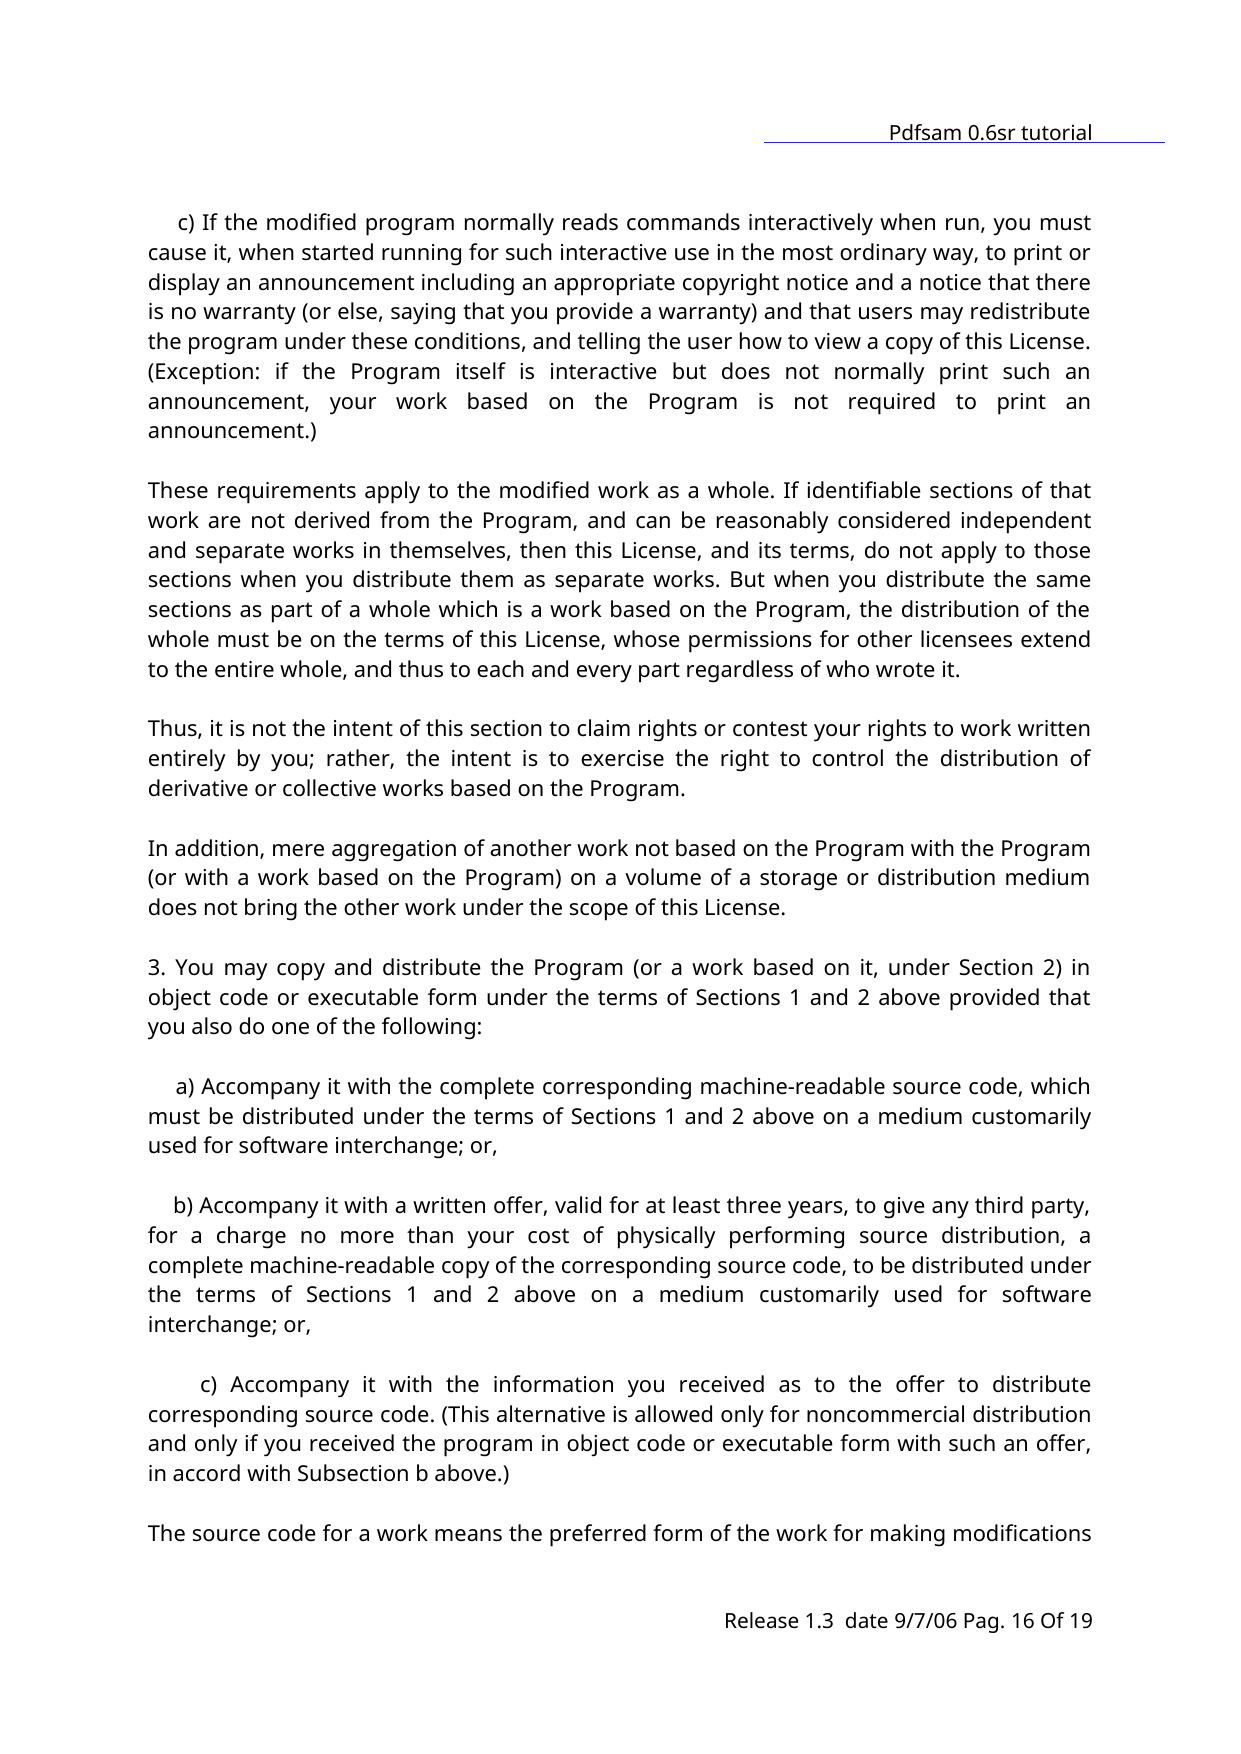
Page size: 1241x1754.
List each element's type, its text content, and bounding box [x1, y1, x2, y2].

text Thus, it is not the intent of this section to claim rights or contest your rights to work written entirely by you; rather, the intent is to exercise the right to control the distribution of derivative or collective works based on the Program. [148, 713, 1093, 803]
text c) If the modified program normally reads commands interactively when run, you must cause it, when started running for such interactive use in the most ordinary way, to print or display an announcement including an appropriate copyright notice and a notice that there is no warranty (or else, saying that you provide a warranty) and that users may redistribute the program under these conditions, and telling the user how to view a copy of this License. (Exception: if the Program itself is interactive but does not normally print such an announcement, your work based on the Program is not required to print an announcement.) [148, 207, 1093, 445]
text The source code for a work means the preferred form of the work for making modifications [148, 1518, 1093, 1547]
text In addition, mere aggregation of another work not based on the Program with the Program (or with a work based on the Program) on a volume of a storage or distribution medium does not bring the other work under the scope of this License. [148, 832, 1093, 922]
text a) Accompany it with the complete corresponding machine-readable source code, which must be distributed under the terms of Sections 1 and 2 above on a medium customarily used for software interchange; or, [148, 1071, 1093, 1160]
text These requirements apply to the modified work as a whole. If identifiable sections of that work are not derived from the Program, and can be reasonably considered independent and separate works in themselves, then this License, and its terms, do not apply to those sections when you distribute them as separate works. But when you distribute the same sections as part of a whole which is a work based on the Program, the distribution of the whole must be on the terms of this License, whose permissions for other licensees extend to the entire whole, and thus to each and every part regardless of who wrote it. [148, 475, 1093, 683]
text b) Accompany it with a written offer, valid for at least three years, to give any third party, for a charge no more than your cost of physically performing source distribution, a complete machine-readable copy of the corresponding source code, to be distributed under the terms of Sections 1 and 2 above on a medium customarily used for software interchange; or, [148, 1190, 1093, 1339]
text c) Accompany it with the information you received as to the offer to distribute corresponding source code. (This alternative is allowed only for noncommercial distribution and only if you received the program in object code or executable form with such an offer, in accord with Subsection b above.) [148, 1369, 1093, 1488]
text 3. You may copy and distribute the Program (or a work based on it, under Section 2) in object code or executable form under the terms of Sections 1 and 2 above provided that you also do one of the following: [148, 952, 1093, 1041]
